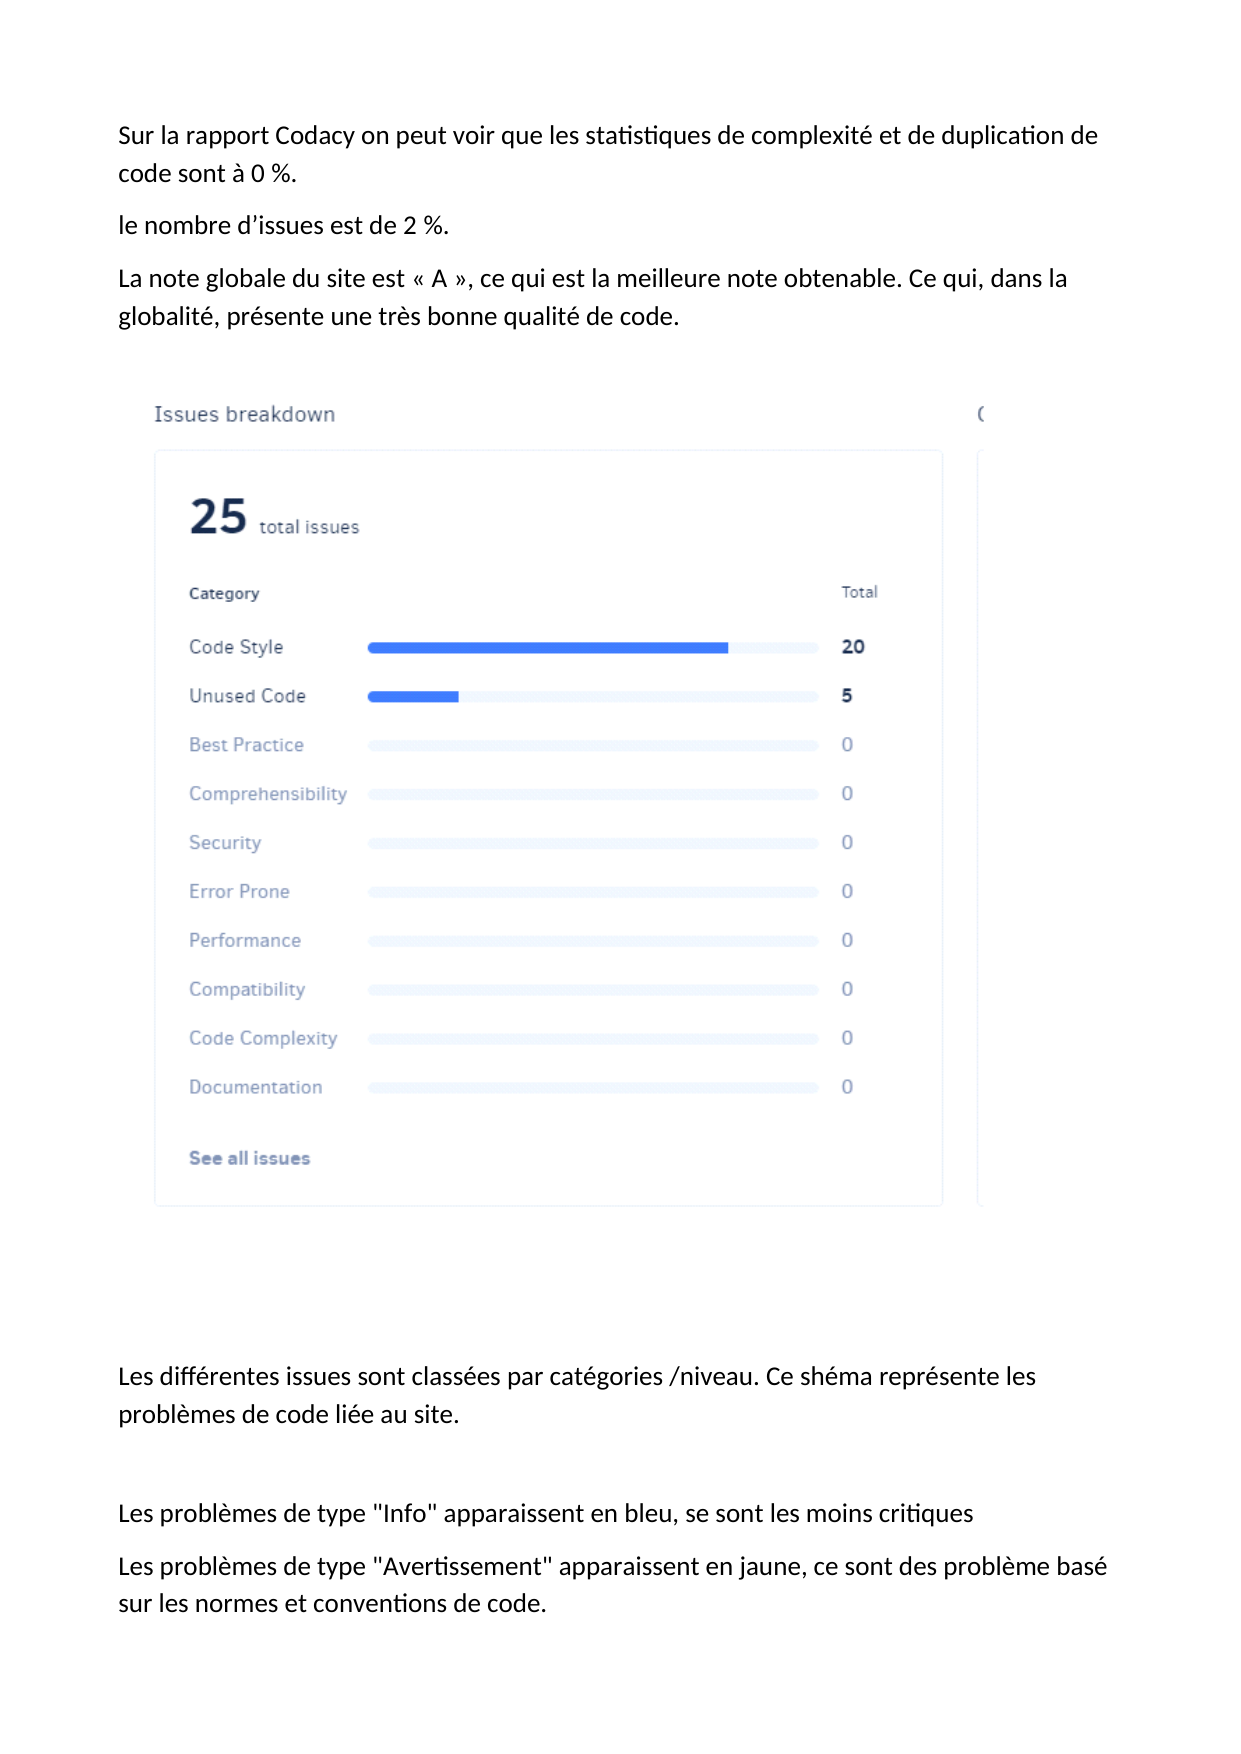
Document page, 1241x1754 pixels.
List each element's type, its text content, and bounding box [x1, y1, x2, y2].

text le nombre d’issues est de 2 %. [118, 208, 1122, 242]
text Les différentes issues sont classées par catégories /niveau. Ce shéma représente les problèmes de code liée au site. [118, 1359, 1122, 1430]
text Sur la rapport Codacy on peut voir que les statistiques de complexité et de duplication de code sont à 0 %. [118, 118, 1122, 189]
text Les problèmes de type "Avertissement" apparaissent en jaune, ce sont des problème basé sur les normes et conventions de code. [118, 1549, 1122, 1619]
text Les problèmes de type "Info" apparaissent en bleu, se sont les moins critiques [118, 1496, 1122, 1529]
text La note globale du site est « A », ce qui est la meilleure note obtenable. Ce qui, dans la globalité, présente une très bonne qualité de code. [118, 261, 1122, 332]
